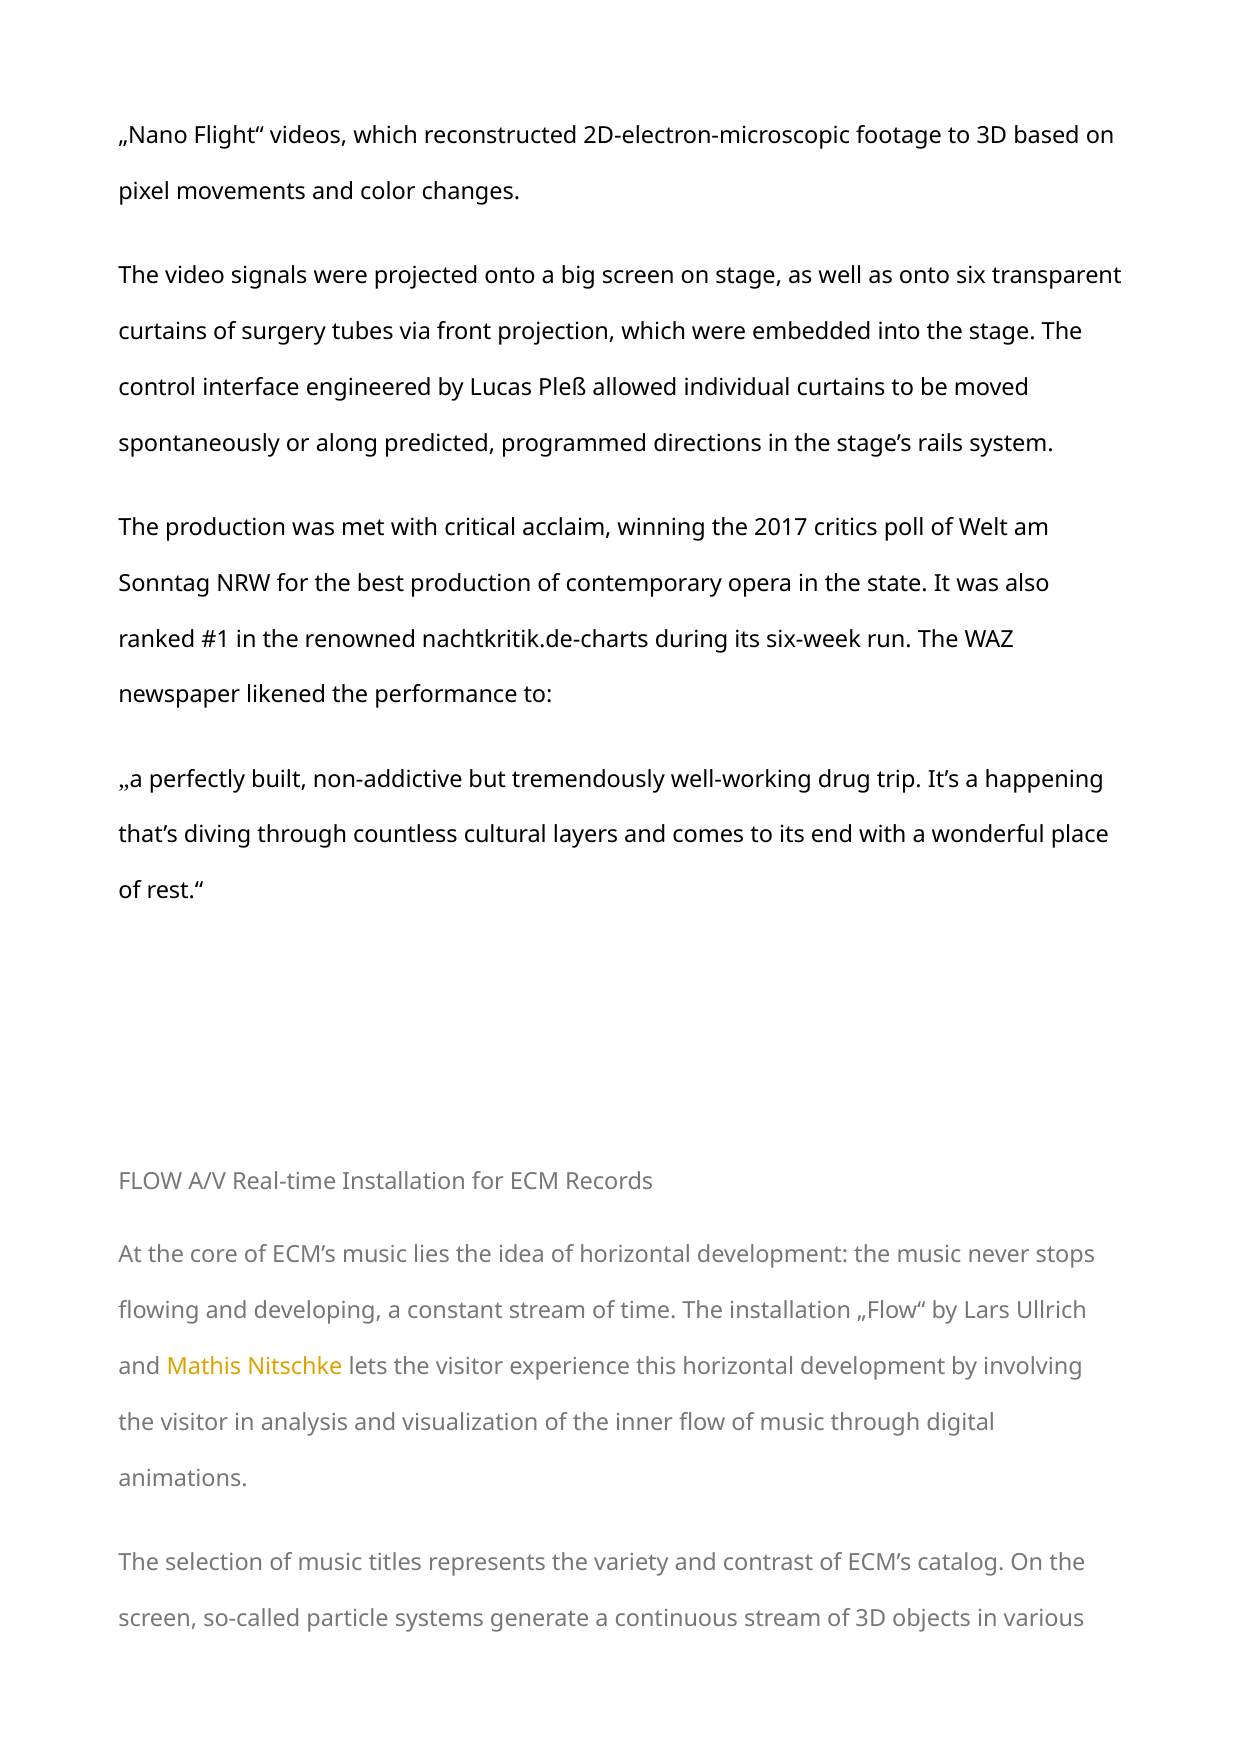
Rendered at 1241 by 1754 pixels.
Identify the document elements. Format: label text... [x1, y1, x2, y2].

text „Nano Flight“ videos, which reconstructed 2D-electron-microscopic footage to 3D based on pixel movements and color changes. [118, 118, 1122, 206]
text The video signals were projected onto a big screen on stage, as well as onto six transparent curtains of surgery tubes via front projection, which were embedded into the stage. The control interface engineered by Lucas Pleß allowed individual curtains to be moved spontaneously or along predicted, programmed directions in the stage’s rails system. [118, 258, 1122, 458]
subtitle FLOW A/V Real-time Installation for ECM Records [118, 1164, 1122, 1196]
text The selection of music titles represents the variety and contrast of ECM’s catalog. On the screen, so-called particle systems generate a continuous stream of 3D objects in various [118, 1545, 1122, 1633]
text At the core of ECM’s music lies the idea of horizontal development: the music never stops flowing and developing, a constant stream of time. The installation „Flow“ by Lars Ullrich and Mathis Nitschke lets the visitor experience this horizontal development by involving the visitor in analysis and visualization of the inner flow of music through digital animations. [118, 1237, 1122, 1493]
text The production was met with critical acclaim, winning the 2017 critics poll of Welt am Sonntag NRW for the best production of contemporary opera in the state. It was also ranked #1 in the renowned nachtkritik.de-charts during its six-week run. The WAZ newspaper likened the performance to: [118, 510, 1122, 710]
text „a perfectly built, non-addictive but tremendously well-working drug trip. It’s a happening that’s diving through countless cultural layers and comes to its end with a wonderful place of rest.“ [118, 762, 1122, 906]
